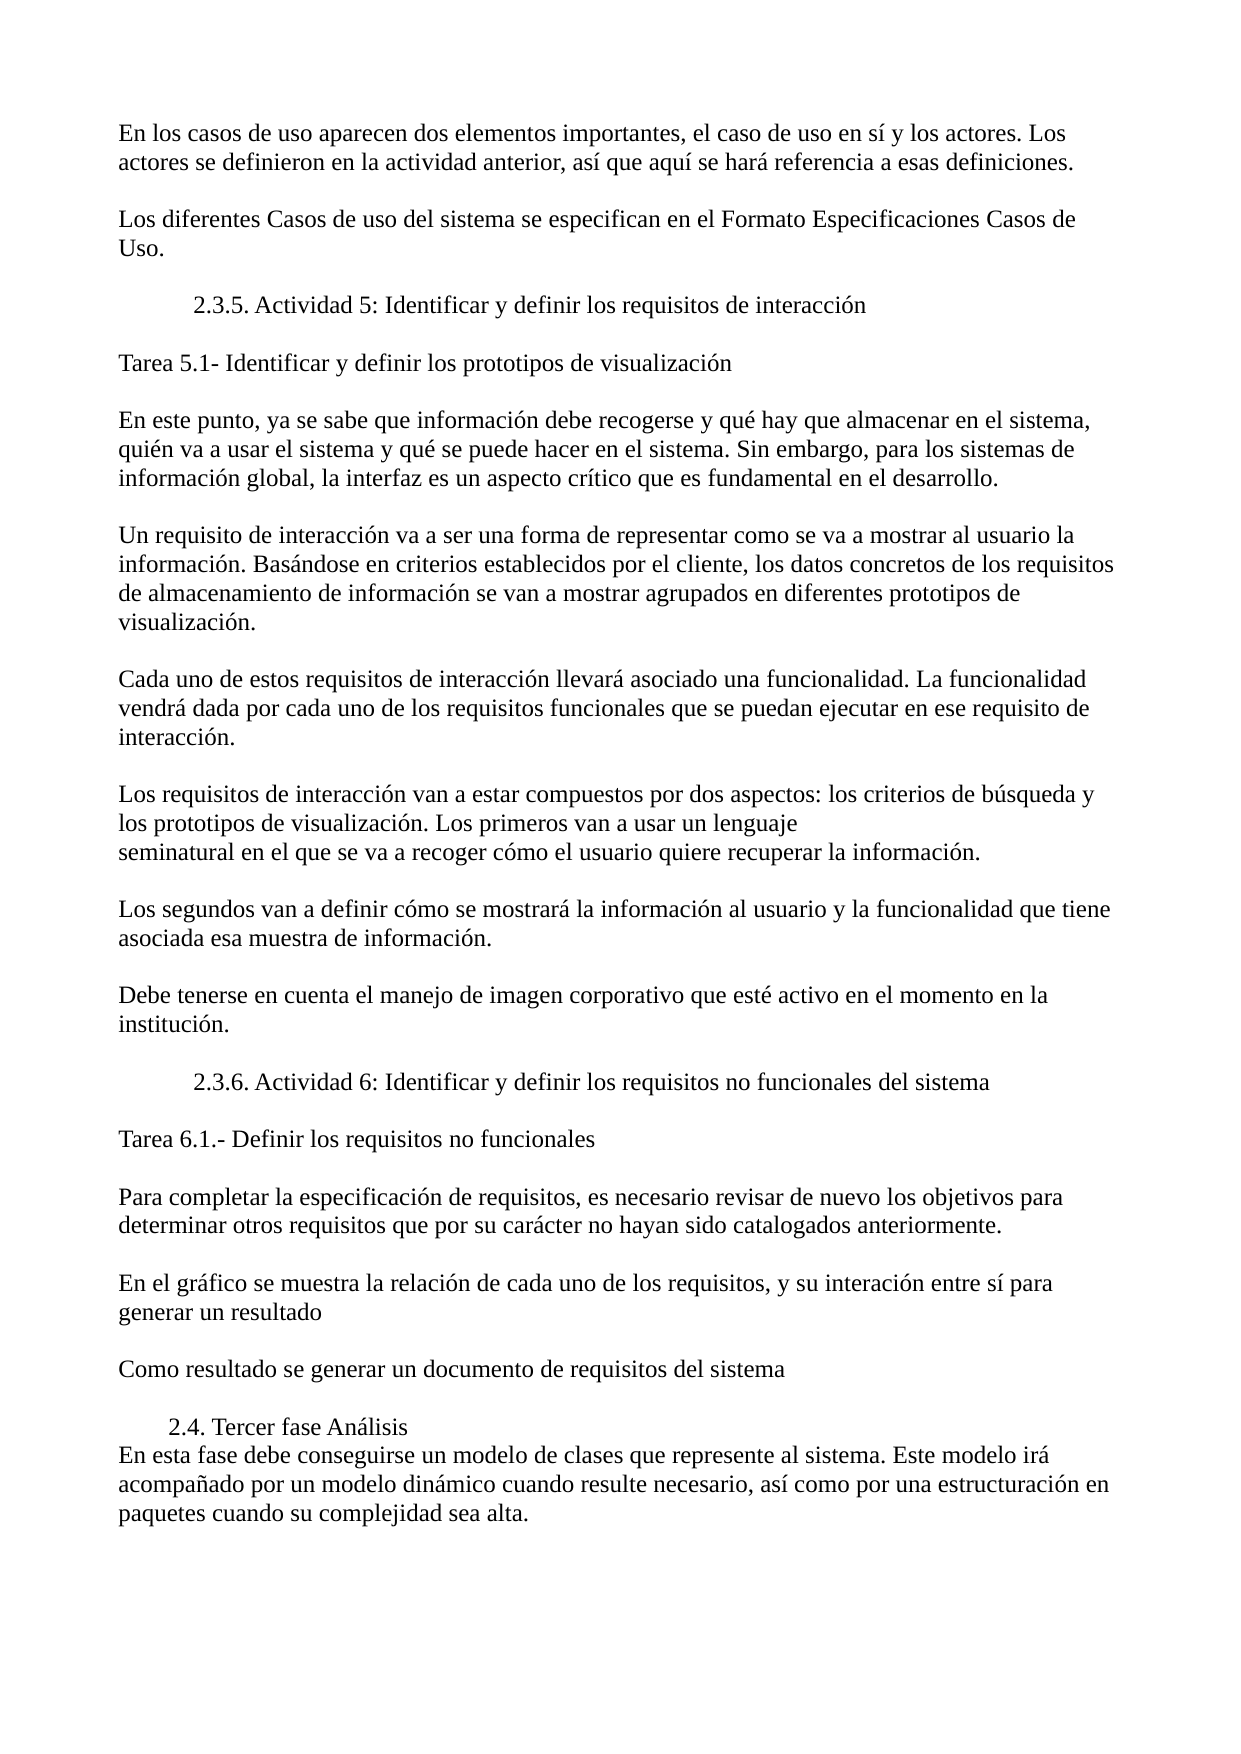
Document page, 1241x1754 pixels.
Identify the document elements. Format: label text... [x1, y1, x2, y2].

text Debe tenerse en cuenta el manejo de imagen corporativo que esté activo en el momento en la institución. [118, 981, 1122, 1038]
text En los casos de uso aparecen dos elementos importantes, el caso de uso en sí y los actores. Los actores se definieron en la actividad anterior, así que aquí se hará referencia a esas definiciones. [118, 118, 1122, 176]
text Los diferentes Casos de uso del sistema se especifican en el Formato Especificaciones Casos de Uso. [118, 204, 1122, 262]
text Un requisito de interacción va a ser una forma de representar como se va a mostrar al usuario la información. Basándose en criterios establecidos por el cliente, los datos concretos de los requisitos de almacenamiento de información se van a mostrar agrupados en diferentes prototipos de visualización. [118, 521, 1122, 636]
text Los segundos van a definir cómo se mostrará la información al usuario y la funcionalidad que tiene asociada esa muestra de información. [118, 894, 1122, 952]
text seminatural en el que se va a recoger cómo el usuario quiere recuperar la información. [118, 837, 1122, 866]
text Los requisitos de interacción van a estar compuestos por dos aspectos: los criterios de búsqueda y los prototipos de visualización. Los primeros van a usar un lenguaje [118, 779, 1122, 837]
text 2.3.6. Actividad 6: Identificar y definir los requisitos no funcionales del sistema [118, 1067, 1122, 1096]
text En esta fase debe conseguirse un modelo de clases que represente al sistema. Este modelo irá acompañado por un modelo dinámico cuando resulte necesario, así como por una estructuración en paquetes cuando su complejidad sea alta. [118, 1441, 1122, 1527]
text Cada uno de estos requisitos de interacción llevará asociado una funcionalidad. La funcionalidad vendrá dada por cada uno de los requisitos funcionales que se puedan ejecutar en ese requisito de interacción. [118, 664, 1122, 751]
text 2.4. Tercer fase Análisis [118, 1412, 1122, 1441]
text En este punto, ya se sabe que información debe recogerse y qué hay que almacenar en el sistema, quién va a usar el sistema y qué se puede hacer en el sistema. Sin embargo, para los sistemas de información global, la interfaz es un aspecto crítico que es fundamental en el desarrollo. [118, 406, 1122, 492]
text 2.3.5. Actividad 5: Identificar y definir los requisitos de interacción [118, 291, 1122, 319]
text Tarea 6.1.- Definir los requisitos no funcionales [118, 1124, 1122, 1153]
text Para completar la especificación de requisitos, es necesario revisar de nuevo los objetivos para determinar otros requisitos que por su carácter no hayan sido catalogados anteriormente. [118, 1182, 1122, 1239]
text Tarea 5.1- Identificar y definir los prototipos de visualización [118, 348, 1122, 377]
text Como resultado se generar un documento de requisitos del sistema [118, 1354, 1122, 1383]
text En el gráfico se muestra la relación de cada uno de los requisitos, y su interación entre sí para generar un resultado [118, 1268, 1122, 1326]
